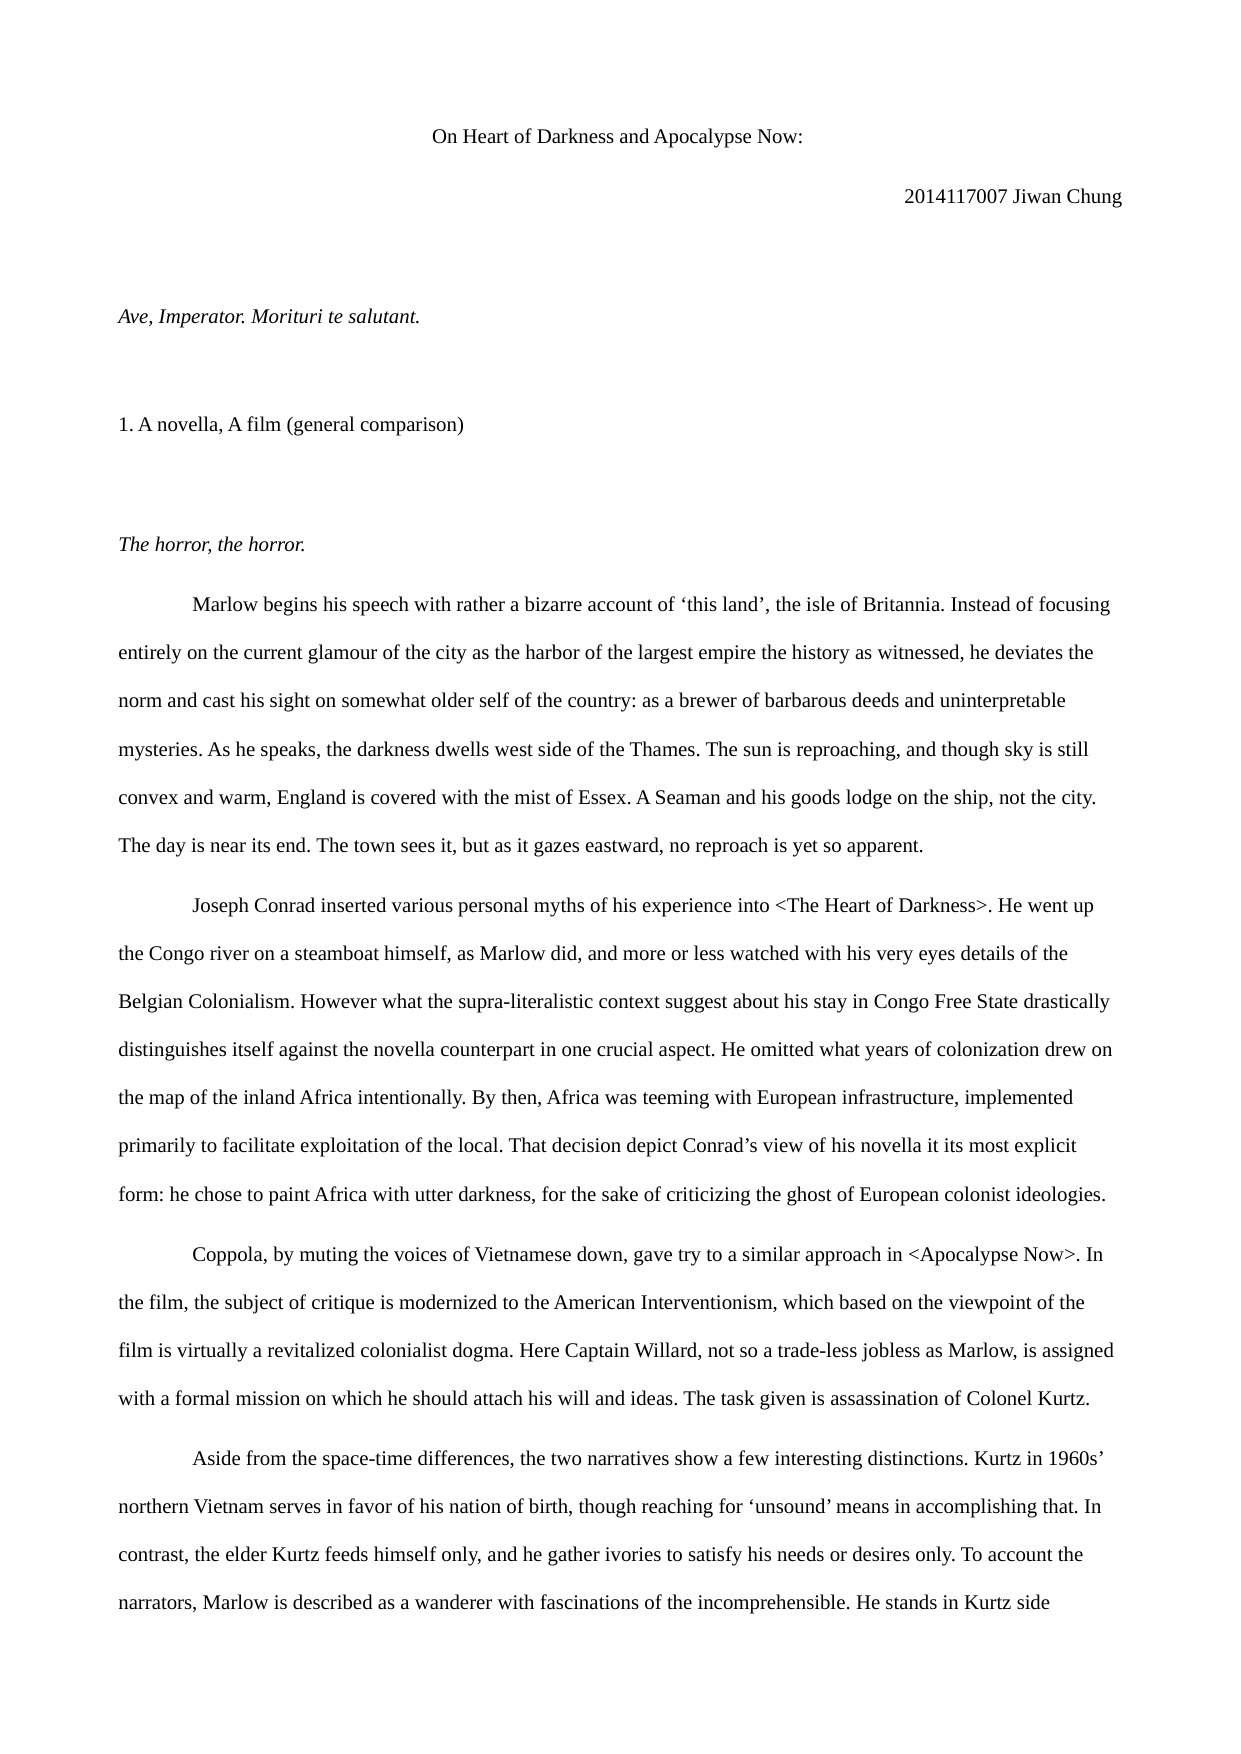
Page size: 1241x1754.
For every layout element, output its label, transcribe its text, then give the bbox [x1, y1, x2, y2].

text Ave, Imperator. Morituri te salutant. [118, 304, 1122, 328]
text Aside from the space-time differences, the two narratives show a few interesting distinctions. Kurtz in 1960s’ northern Vietnam serves in favor of his nation of birth, though reaching for ‘unsound’ means in accomplishing that. In contrast, the elder Kurtz feeds himself only, and he gather ivories to satisfy his needs or desires only. To account the narrators, Marlow is described as a wanderer with fascinations of the incomprehensible. He stands in Kurtz side [118, 1446, 1122, 1614]
text The horror, the horror. [118, 532, 1122, 556]
text Coppola, by muting the voices of Vietnamese down, gave try to a similar approach in <Apocalypse Now>. In the film, the subject of critique is modernized to the American Interventionism, which based on the viewpoint of the film is virtually a revitalized colonialist dogma. Here Captain Willard, not so a trade-less jobless as Marlow, is assigned with a formal mission on which he should attach his will and ideas. The task given is assassination of Colonel Kurtz. [118, 1242, 1122, 1410]
text Marlow begins his speech with rather a bizarre account of ‘this land’, the isle of Britannia. Instead of focusing entirely on the current glamour of the city as the harbor of the largest empire the history as witnessed, he deviates the norm and cast his sight on somewhat older self of the country: as a brewer of barbarous deeds and uninterpretable mysteries. As he speaks, the darkness dwells west side of the Thames. The sun is reproaching, and though sky is still convex and warm, England is covered with the mist of Essex. A Seaman and his goods lodge on the ship, not the city. The day is near its end. The town sees it, but as it gazes eastward, no reproach is yet so apparent. [118, 592, 1122, 857]
text 2014117007 Jiwan Chung [118, 184, 1122, 208]
text 1. A novella, A film (general comparison) [118, 412, 1122, 436]
text On Heart of Darkness and Apocalypse Now: [118, 124, 1122, 148]
text Joseph Conrad inserted various personal myths of his experience into <The Heart of Darkness>. He went up the Congo river on a steamboat himself, as Marlow did, and more or less watched with his very eyes details of the Belgian Colonialism. However what the supra-literalistic context suggest about his stay in Congo Free State drastically distinguishes itself against the novella counterpart in one crucial aspect. He omitted what years of colonization drew on the map of the inland Africa intentionally. By then, Africa was teeming with European infrastructure, implemented primarily to facilitate exploitation of the local. That decision depict Conrad’s view of his novella it its most explicit form: he chose to paint Africa with utter darkness, for the sake of criticizing the ghost of European colonist ideologies. [118, 893, 1122, 1206]
